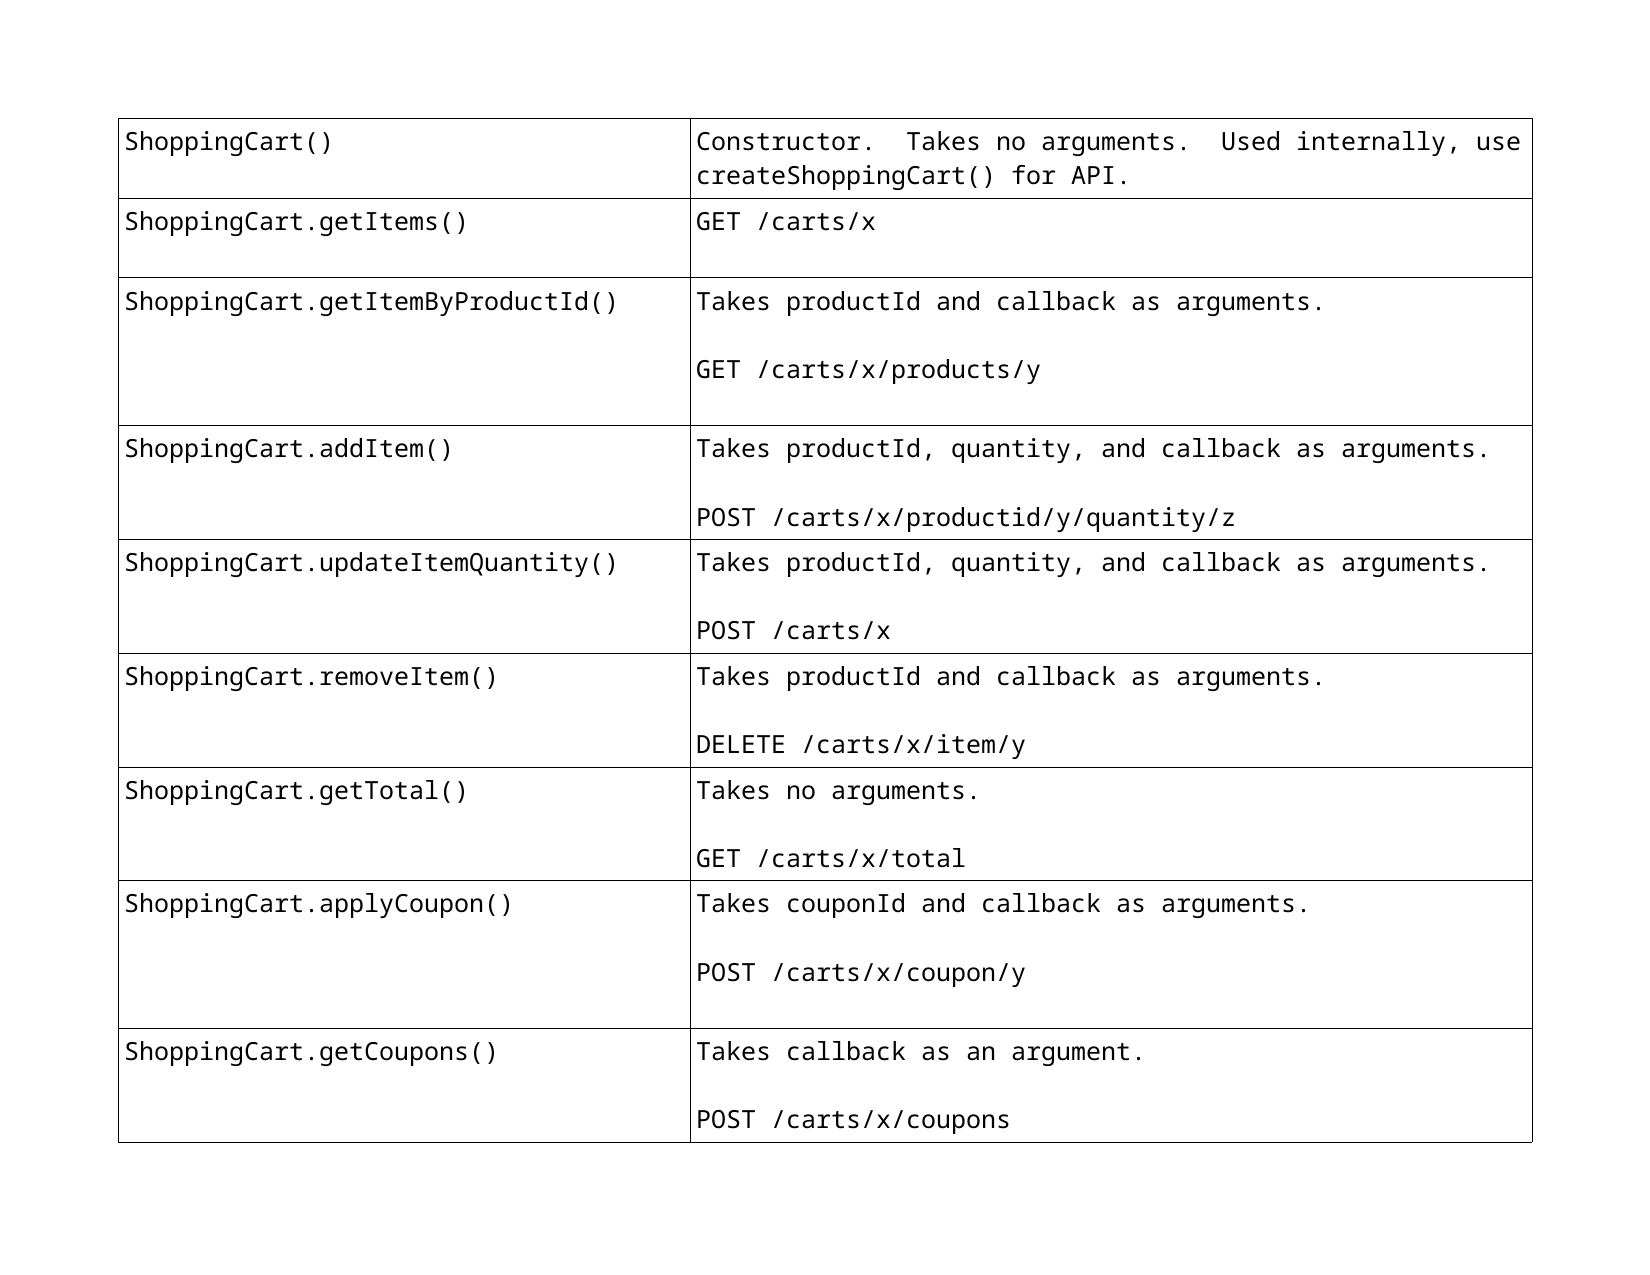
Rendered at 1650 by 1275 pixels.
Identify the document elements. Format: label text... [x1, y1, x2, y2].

table_cell ShoppingCart() [119, 119, 690, 198]
table_cell Takes callback as an argument. POST /carts/x/coupons [691, 1029, 1532, 1142]
table_cell ShoppingCart.getItemByProductId() [119, 278, 690, 425]
table_cell Takes productId, quantity, and callback as arguments. POST /carts/x [691, 540, 1532, 653]
table_cell Takes productId and callback as arguments. DELETE /carts/x/item/y [691, 654, 1532, 767]
table_cell Takes no arguments. GET /carts/x/total [691, 768, 1532, 880]
table_cell GET /carts/x [691, 199, 1532, 277]
table_cell ShoppingCart.getItems() [119, 199, 690, 277]
table_cell Takes couponId and callback as arguments. POST /carts/x/coupon/y [691, 881, 1532, 1028]
table_cell ShoppingCart.getTotal() [119, 768, 690, 880]
table_cell Takes productId and callback as arguments. GET /carts/x/products/y [691, 278, 1532, 425]
table_cell ShoppingCart.removeItem() [119, 654, 690, 767]
table_cell ShoppingCart.updateItemQuantity() [119, 540, 690, 653]
table_cell ShoppingCart.applyCoupon() [119, 881, 690, 1028]
table_cell Constructor. Takes no arguments. Used internally, use createShoppingCart() for API. [691, 119, 1532, 198]
table_cell Takes productId, quantity, and callback as arguments. POST /carts/x/productid/y/quantity/z [691, 426, 1532, 539]
table_cell ShoppingCart.getCoupons() [119, 1029, 690, 1142]
table_cell ShoppingCart.addItem() [119, 426, 690, 539]
